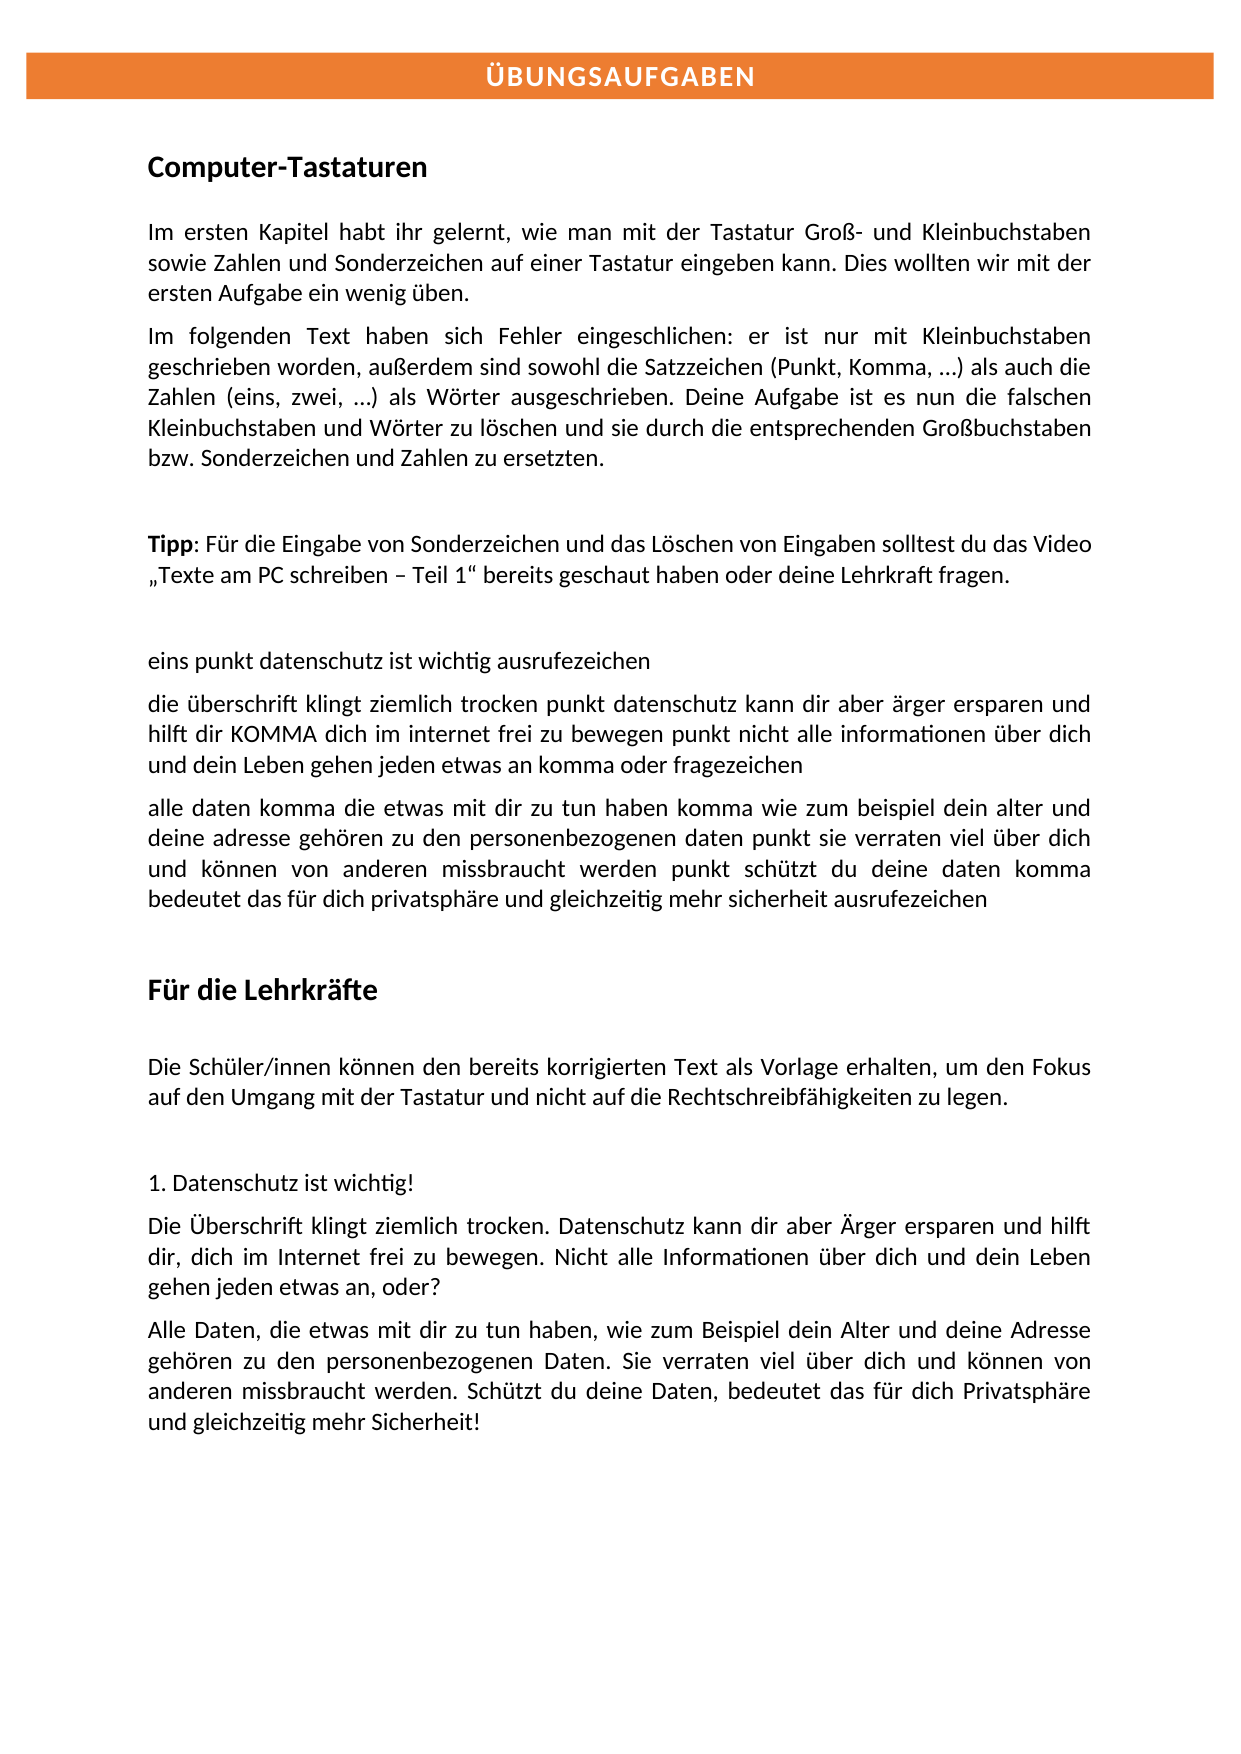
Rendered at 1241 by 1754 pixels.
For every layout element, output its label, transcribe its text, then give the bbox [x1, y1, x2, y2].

text Im folgenden Text haben sich Fehler eingeschlichen: er ist nur mit Kleinbuchstaben geschrieben worden, außerdem sind sowohl die Satzzeichen (Punkt, Komma, …) als auch die Zahlen (eins, zwei, …) als Wörter ausgeschrieben. Deine Aufgabe ist es nun die falschen Kleinbuchstaben und Wörter zu löschen und sie durch die entsprechenden Großbuchstaben bzw. Sonderzeichen und Zahlen zu ersetzten. [148, 320, 1093, 473]
text 1. Datenschutz ist wichtig! [148, 1167, 1093, 1198]
text Die Überschrift klingt ziemlich trocken. Datenschutz kann dir aber Ärger ersparen und hilft dir, dich im Internet frei zu bewegen. Nicht alle Informationen über dich und dein Leben gehen jeden etwas an, oder? [148, 1210, 1093, 1302]
text die überschrift klingt ziemlich trocken punkt datenschutz kann dir aber ärger ersparen und hilft dir KOMMA dich im internet frei zu bewegen punkt nicht alle informationen über dich und dein Leben gehen jeden etwas an komma oder fragezeichen [148, 688, 1093, 779]
text alle daten komma die etwas mit dir zu tun haben komma wie zum beispiel dein alter und deine adresse gehören zu den personenbezogenen daten punkt sie verraten viel über dich und können von anderen missbraucht werden punkt schützt du deine daten komma bedeutet das für dich privatsphäre und gleichzeitig mehr sicherheit ausrufezeichen [148, 792, 1093, 914]
subtitle Computer-Tastaturen [148, 148, 1093, 186]
text Für die Lehrkräfte [148, 970, 1093, 1008]
text Alle Daten, die etwas mit dir zu tun haben, wie zum Beispiel dein Alter und deine Adresse gehören zu den personenbezogenen Daten. Sie verraten viel über dich und können von anderen missbraucht werden. Schützt du deine Daten, bedeutet das für dich Privatsphäre und gleichzeitig mehr Sicherheit! [148, 1314, 1093, 1437]
text Im ersten Kapitel habt ihr gelernt, wie man mit der Tastatur Groß- und Kleinbuchstaben sowie Zahlen und Sonderzeichen auf einer Tastatur eingeben kann. Dies wollten wir mit der ersten Aufgabe ein wenig üben. [148, 216, 1093, 308]
text Die Schüler/innen können den bereits korrigierten Text als Vorlage erhalten, um den Fokus auf den Umgang mit der Tastatur und nicht auf die Rechtschreibfähigkeiten zu legen. [148, 1051, 1093, 1112]
text eins punkt datenschutz ist wichtig ausrufezeichen [148, 645, 1093, 676]
text Tipp: Für die Eingabe von Sonderzeichen und das Löschen von Eingaben solltest du das Video „Texte am PC schreiben – Teil 1“ bereits geschaut haben oder deine Lehrkraft fragen. [148, 528, 1093, 589]
